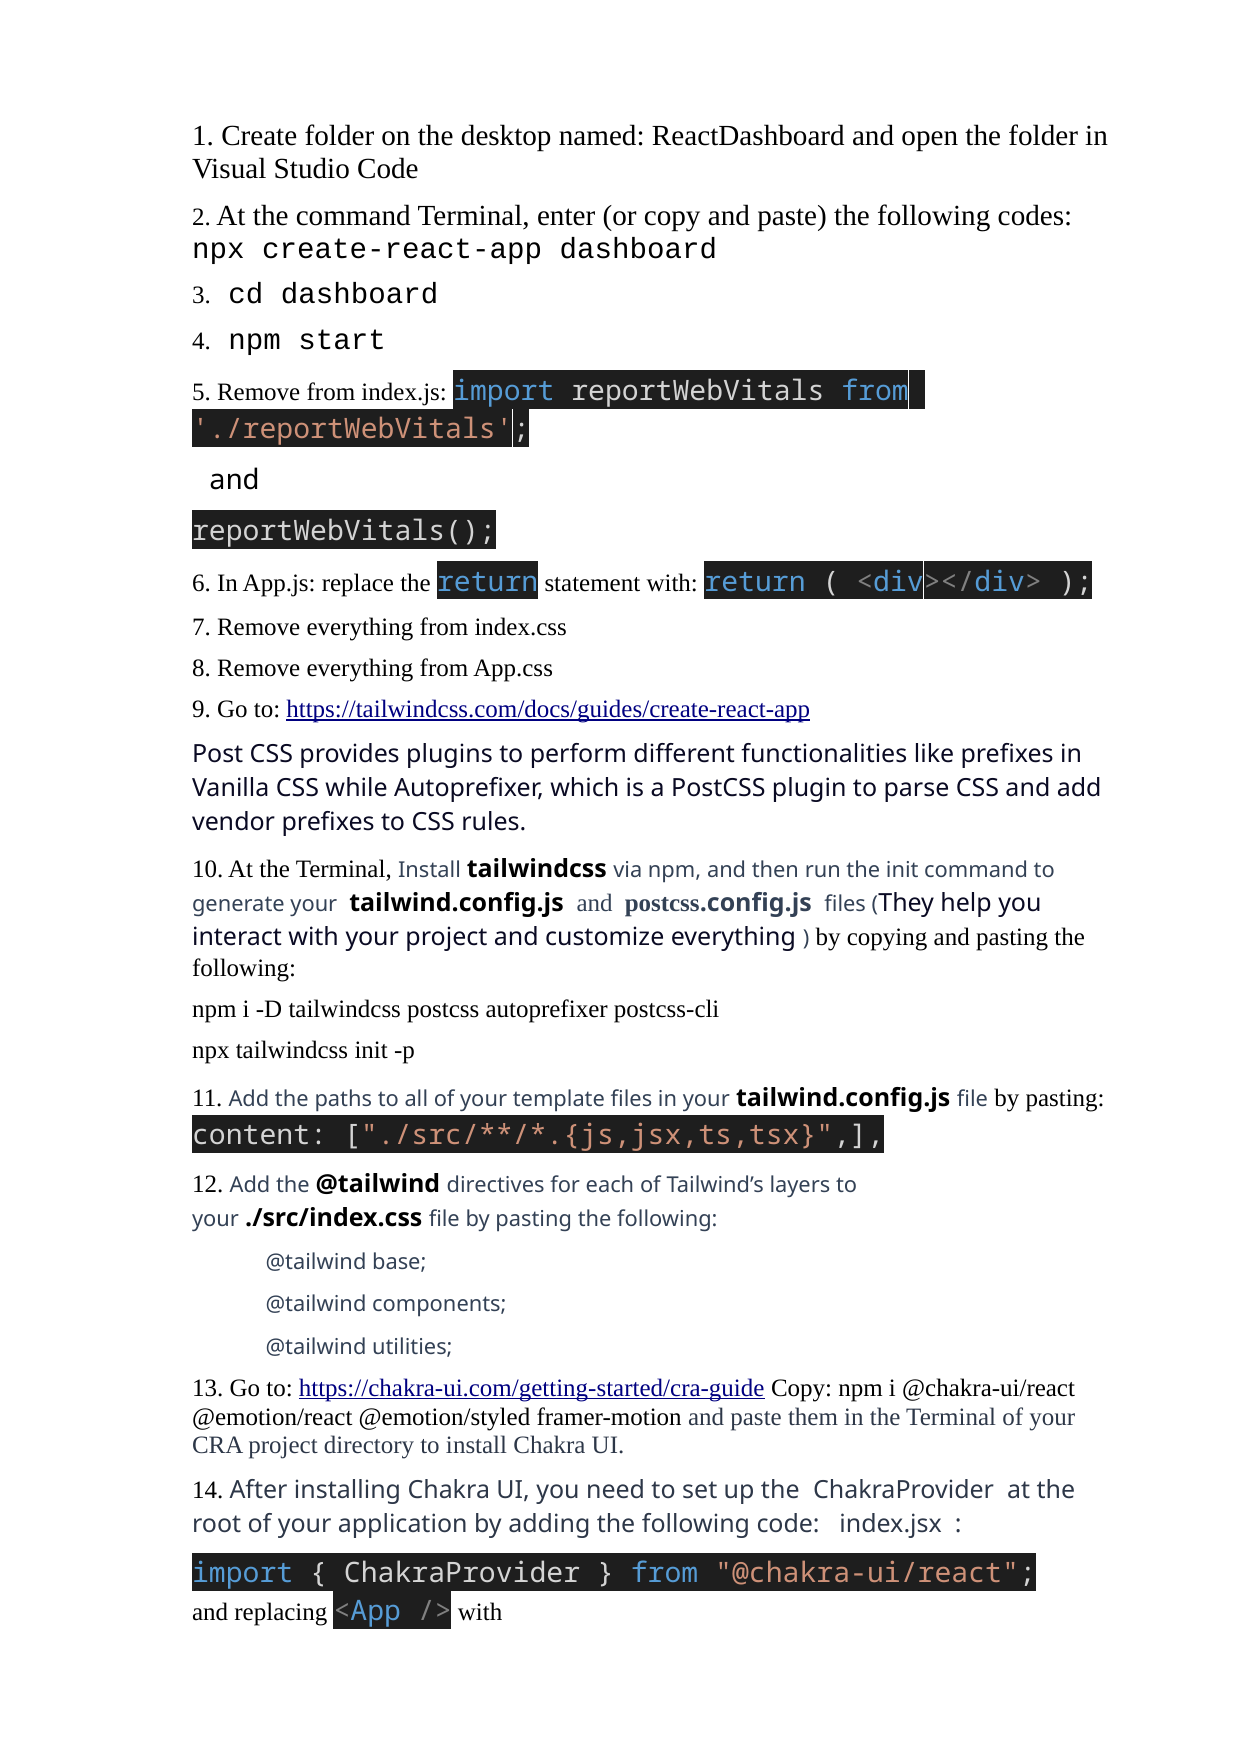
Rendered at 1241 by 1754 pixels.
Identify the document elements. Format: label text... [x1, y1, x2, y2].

list Go to: https://chakra-ui.com/getting-started/cra-guide Copy: npm i @chakra-ui/react @emotion/react @emotion/styled framer-motion and paste them in the Terminal of your CRA project directory to install Chakra UI. [118, 1373, 1122, 1459]
list cd dashboard [118, 279, 1122, 312]
list @tailwind components; [236, 1288, 1122, 1318]
list Go to: https://tailwindcss.com/docs/guides/create-react-app [118, 694, 1122, 723]
list Create folder on the desktop named: ReactDashboard and open the folder in Visual Studio Code [118, 118, 1122, 185]
list npx tailwindcss init -p [118, 1035, 1122, 1064]
list Add the paths to all of your template files in your tailwind.config.js file by pasting: content: ["./src/**/*.{js,jsx,ts,tsx}",], [118, 1076, 1122, 1153]
list After installing Chakra UI, you need to set up the ChakraProvider at the root of your application by adding the following code: index.jsx : [118, 1472, 1122, 1540]
list Remove everything from index.css [118, 612, 1122, 641]
list At the Terminal, Install tailwindcss via npm, and then run the init command to generate your tailwind.config.js and postcss.config.js files (They help you interact with your project and customize everything ) by copying and pasting the following: [118, 850, 1122, 981]
list @tailwind base; [236, 1246, 1122, 1276]
list @tailwind utilities; [236, 1331, 1122, 1361]
list Post CSS provides plugins to perform different functionalities like prefixes in Vanilla CSS while Autoprefixer, which is a PostCSS plugin to parse CSS and add vendor prefixes to CSS rules. [118, 736, 1122, 838]
list reportWebVitals(); [118, 510, 1122, 549]
list npm start [118, 325, 1122, 358]
list and [118, 459, 1122, 498]
list Remove from index.js: import reportWebVitals from './reportWebVitals'; [118, 370, 1122, 447]
list import { ChakraProvider } from "@chakra-ui/react"; [118, 1552, 1122, 1591]
list At the command Terminal, enter (or copy and paste) the following codes: npx create-react-app dashboard [118, 198, 1122, 267]
list Add the @tailwind directives for each of Tailwind’s layers to your ./src/index.css file by pasting the following: [118, 1166, 1122, 1234]
list npm i -D tailwindcss postcss autoprefixer postcss-cli [118, 994, 1122, 1023]
list Remove everything from App.css [118, 653, 1122, 682]
list and replacing <App /> with [118, 1591, 1122, 1629]
list In App.js: replace the return statement with: return ( <div></div> ); [118, 561, 1122, 599]
